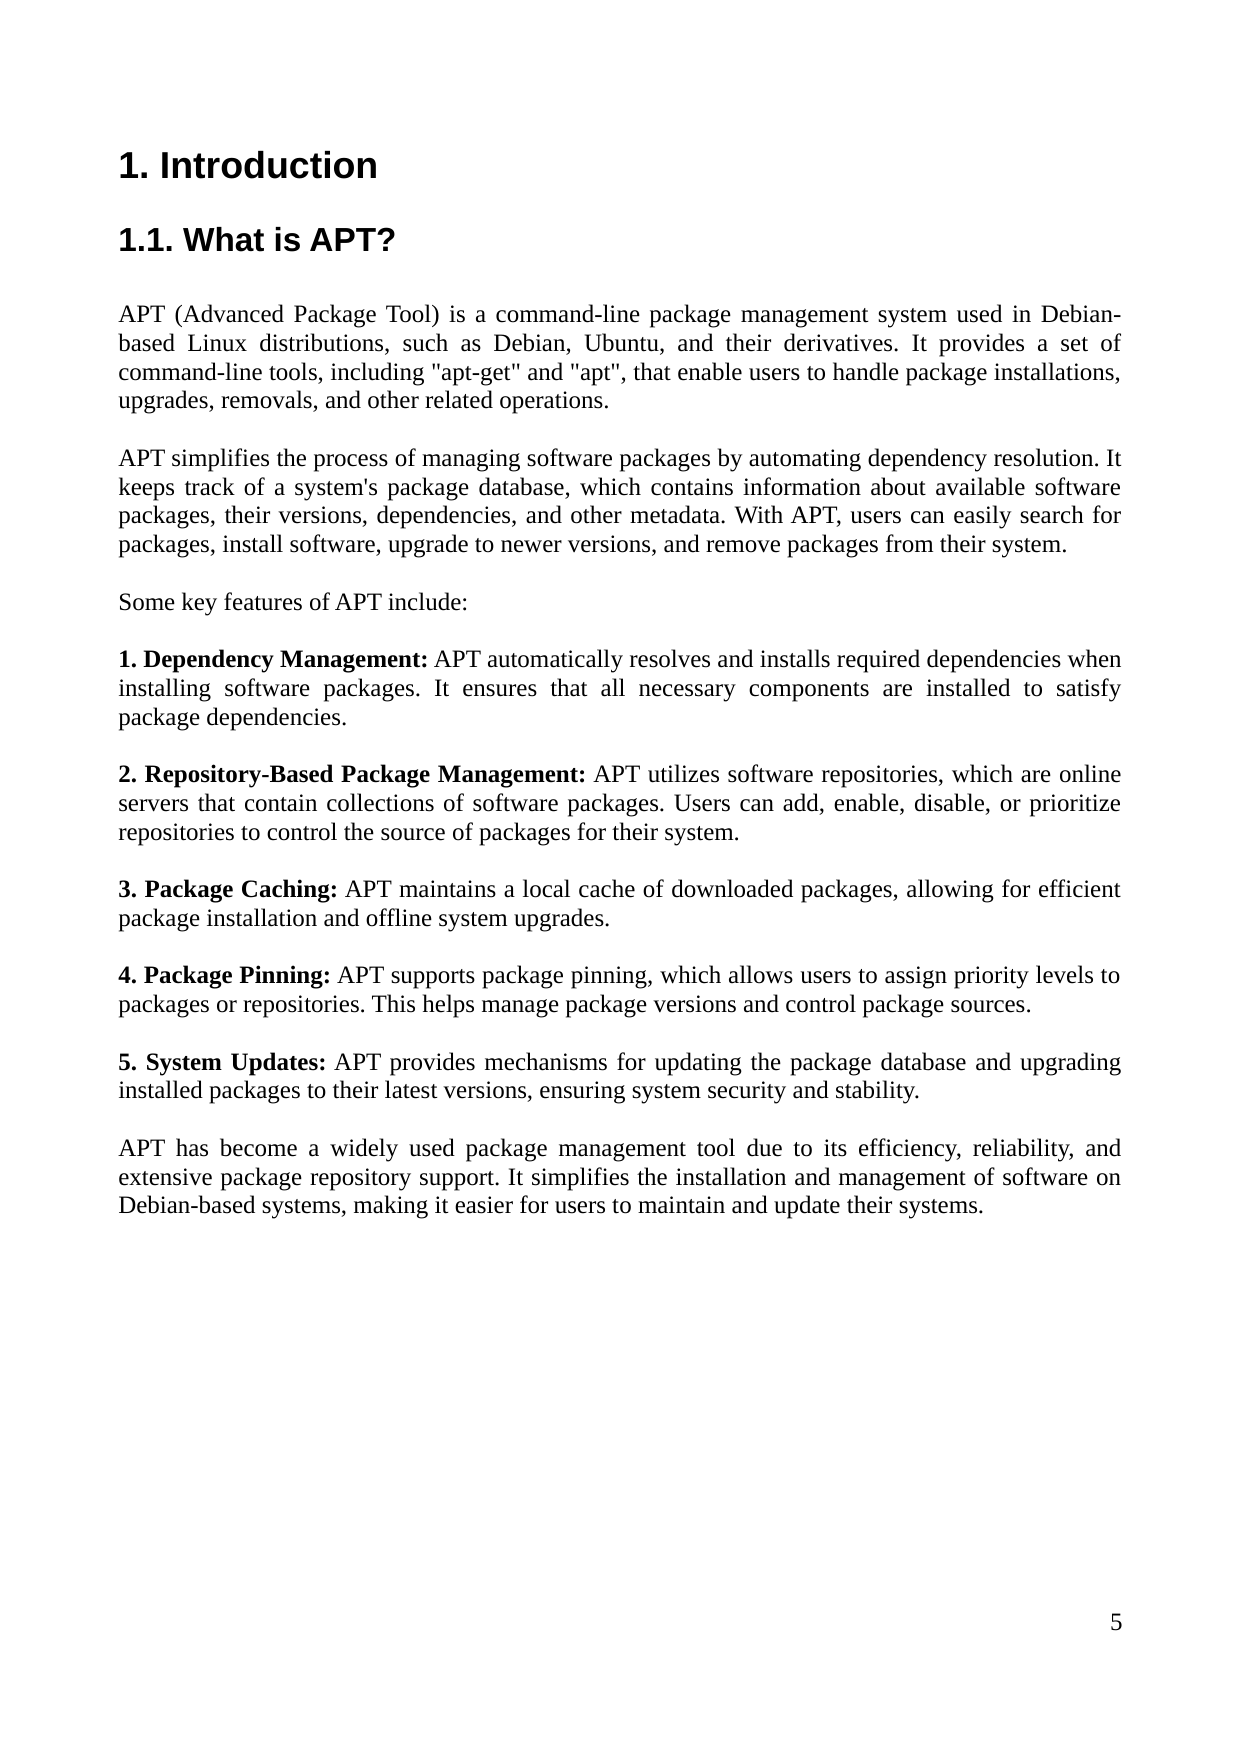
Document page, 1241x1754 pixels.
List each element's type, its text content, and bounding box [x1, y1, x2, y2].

text APT has become a widely used package management tool due to its efficiency, reliability, and extensive package repository support. It simplifies the installation and management of software on Debian-based systems, making it easier for users to maintain and update their systems. [118, 1133, 1122, 1219]
subtitle 1.1. What is APT? [118, 219, 1122, 258]
subtitle 1. Introduction [118, 143, 1122, 186]
text 4. Package Pinning: APT supports package pinning, which allows users to assign priority levels to packages or repositories. This helps manage package versions and control package sources. [118, 961, 1122, 1018]
text 5. System Updates: APT provides mechanisms for updating the package database and upgrading installed packages to their latest versions, ensuring system security and stability. [118, 1047, 1122, 1104]
text APT simplifies the process of managing software packages by automating dependency resolution. It keeps track of a system's package database, which contains information about available software packages, their versions, dependencies, and other metadata. With APT, users can easily search for packages, install software, upgrade to newer versions, and remove packages from their system. [118, 443, 1122, 558]
text 1. Dependency Management: APT automatically resolves and installs required dependencies when installing software packages. It ensures that all necessary components are installed to satisfy package dependencies. [118, 644, 1122, 731]
text 2. Repository-Based Package Management: APT utilizes software repositories, which are online servers that contain collections of software packages. Users can add, enable, disable, or prioritize repositories to control the source of packages for their system. [118, 759, 1122, 846]
text Some key features of APT include: [118, 587, 1122, 616]
text APT (Advanced Package Tool) is a command-line package management system used in Debian-based Linux distributions, such as Debian, Ubuntu, and their derivatives. It provides a set of command-line tools, including "apt-get" and "apt", that enable users to handle package installations, upgrades, removals, and other related operations. [118, 299, 1122, 414]
text 3. Package Caching: APT maintains a local cache of downloaded packages, allowing for efficient package installation and offline system upgrades. [118, 874, 1122, 932]
